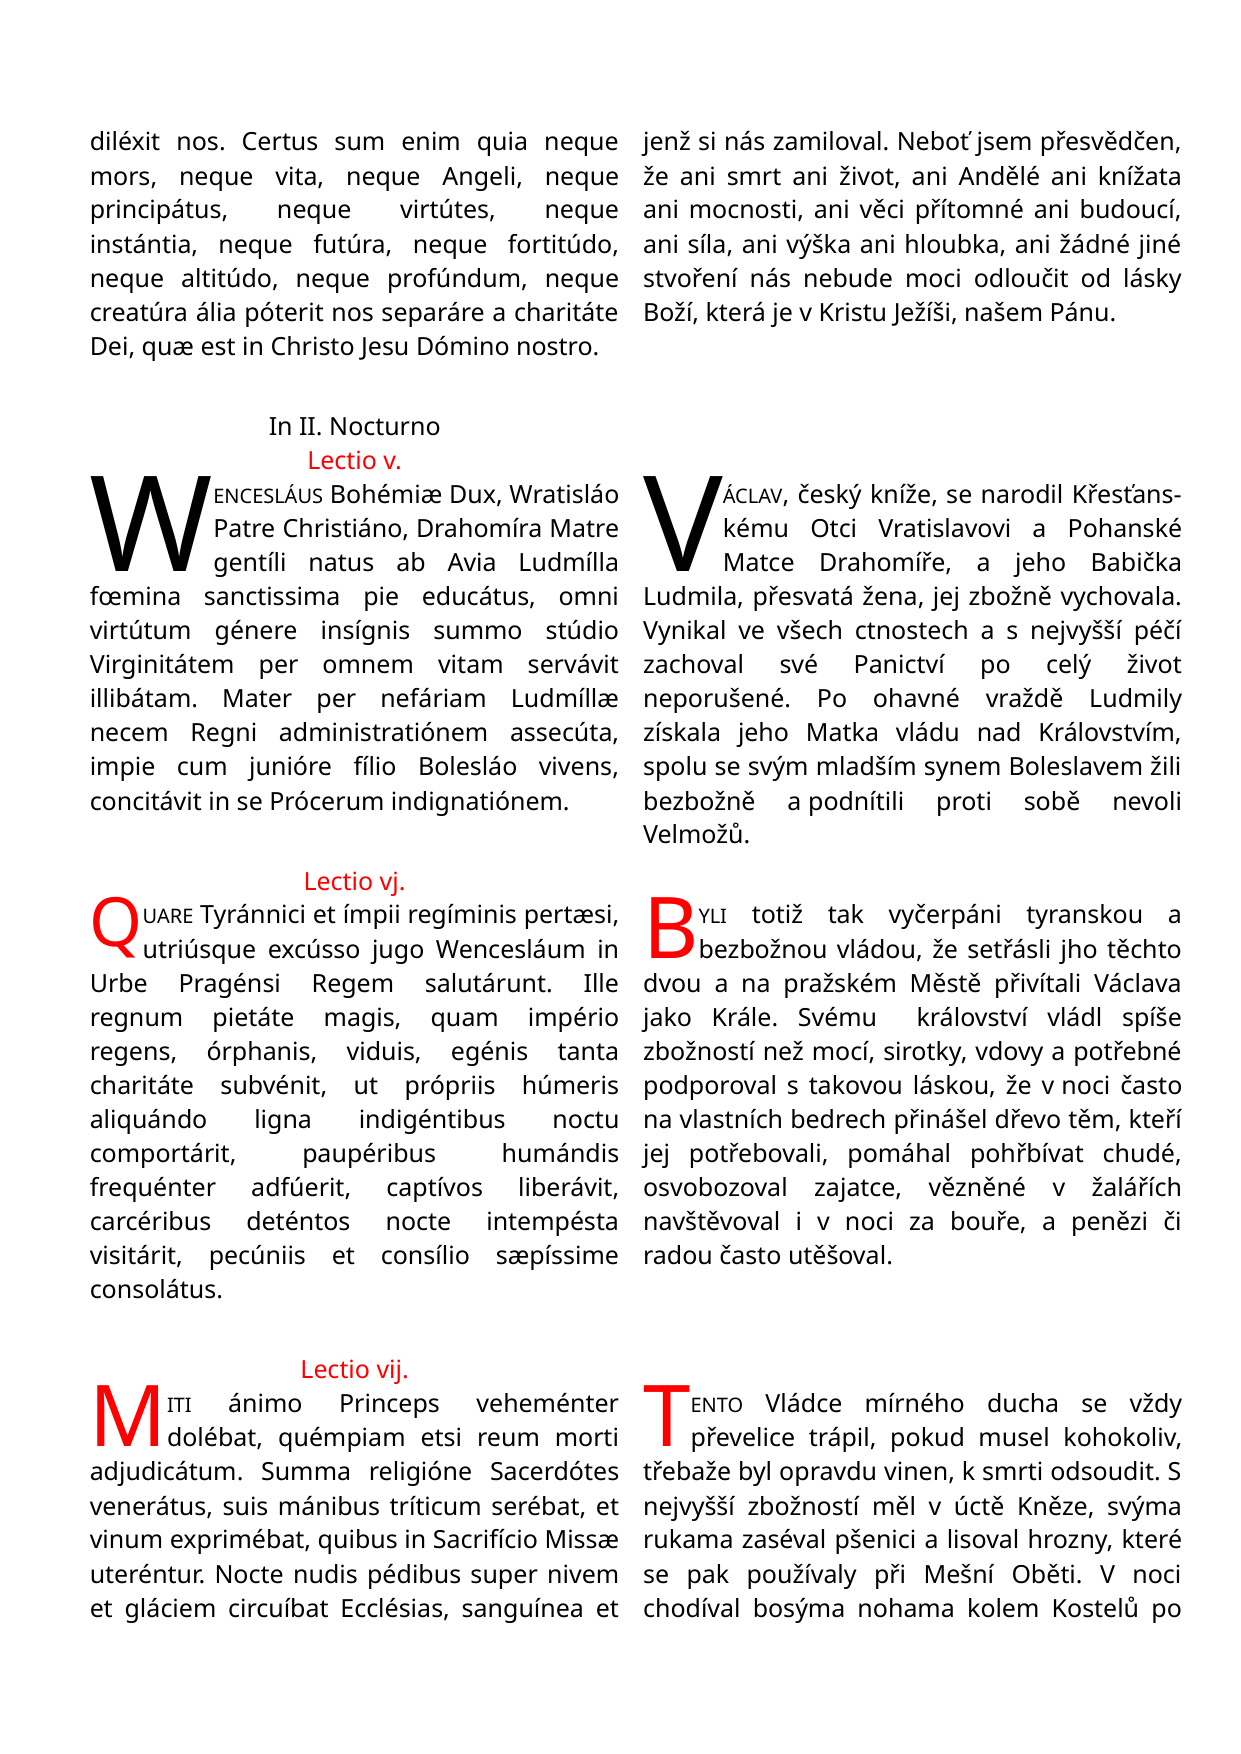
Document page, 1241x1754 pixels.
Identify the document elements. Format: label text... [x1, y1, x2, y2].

table_cell Lectio vj. Quare Tyránnici et ímpii regíminis pertæsi, utriúsque excússo jugo Wencesláum in Urbe Pragénsi Regem salutárunt. Ille regnum pietáte magis, quam império regens, órphanis, viduis, egénis tanta charitáte subvénit, ut própriis húmeris aliquándo ligna indigéntibus noctu comportárit, paupéribus humándis frequénter adfúerit, captívos liberávit, carcéribus deténtos nocte intempésta visitárit, pecúniis et consílio sæpíssime consolátus. [78, 857, 631, 1346]
table_cell diléxit nos. Certus sum enim quia neque mors, neque vita, neque Angeli, neque principátus, neque virtútes, neque instántia‚ neque futúra, neque fortitúdo, neque altitúdo, neque profúndum, neque creatúra ália póterit nos separáre a charitáte Dei, quæ est in Christo Jesu Dómino nostro. [78, 118, 631, 402]
table_cell Byli totiž tak vyčerpáni tyranskou a bezbožnou vládou, že setřásli jho těchto dvou a na pražském Městě přivítali Václava jako Krále. Svému království vládl spíše zbožností než mocí, sirotky, vdovy a potřebné podporoval s takovou láskou, že v noci často na vlastních bedrech přinášel dřevo těm, kteří jej potřebovali, pomáhal pohřbívat chudé, osvobozoval zajatce, vězněné v žalářích navštěvoval i v noci za bouře, a penězi či radou často utěšoval. [631, 857, 1194, 1346]
table_cell Tento Vládce mírného ducha se vždy převelice trápil, pokud musel kohokoliv, třebaže byl opravdu vinen, k smrti odsoudit. S nejvyšší zbožností měl v úctě Kněze, svýma rukama zaséval pšenici a lisoval hrozny, které se pak používaly při Mešní Oběti. V noci chodíval bosýma nohama kolem Kostelů po [631, 1346, 1194, 1630]
table_cell In II. Nocturno Lectio v. Wencesláus Bohémiæ Dux, Wratisláo Patre Christiáno‚ Drahomíra Matre gentíli natus ab Avia Ludmílla fœmina sanctissima pie educátus, omni virtútum génere insígnis summo stúdio Virginitátem per omnem vitam servávit illibátam. Mater per nefáriam Ludmíllæ necem Regni administratiónem assecúta, impie cum junióre fílio Bolesláo vivens, concitávit in se Prócerum indignatiónem. [78, 403, 631, 857]
table_cell jenž si nás zamiloval. Neboť jsem přesvědčen, že ani smrt ani život, ani Andělé ani knížata ani mocnosti, ani věci přítomné ani budoucí, ani síla, ani výška ani hloubka, ani žádné jiné stvoření nás nebude moci odloučit od lásky Boží, která je v Kristu Ježíši, našem Pánu. [631, 118, 1194, 402]
table_cell Václav, český kníže, se narodil Křesťans-kému Otci Vratislavovi a Pohanské Matce Drahomíře, a jeho Babička Ludmila, pře­svatá žena, jej zbožně vychovala. Vynikal ve všech ctnostech a s nejvyšší péčí zachoval své Panictví po celý život neporušené. Po ohavné vraždě Ludmily získala jeho Matka vládu nad Královstvím, spolu se svým mladším synem Boleslavem žili bezbožně a podnítili proti sobě nevoli Velmožů. [631, 403, 1194, 857]
table_cell Lectio vij. Miti ánimo Princeps veheménter dolébat, quémpiam etsi reum morti adjudicátum. Summa religióne Sacerdótes venerátus, suis mánibus tríticum serébat, et vinum exprimébat, quibus in Sacrifício Missæ uteréntur. Nocte nudis pédibus super nivem et gláciem circuíbat Ecclésias, sanguínea et [78, 1346, 631, 1630]
